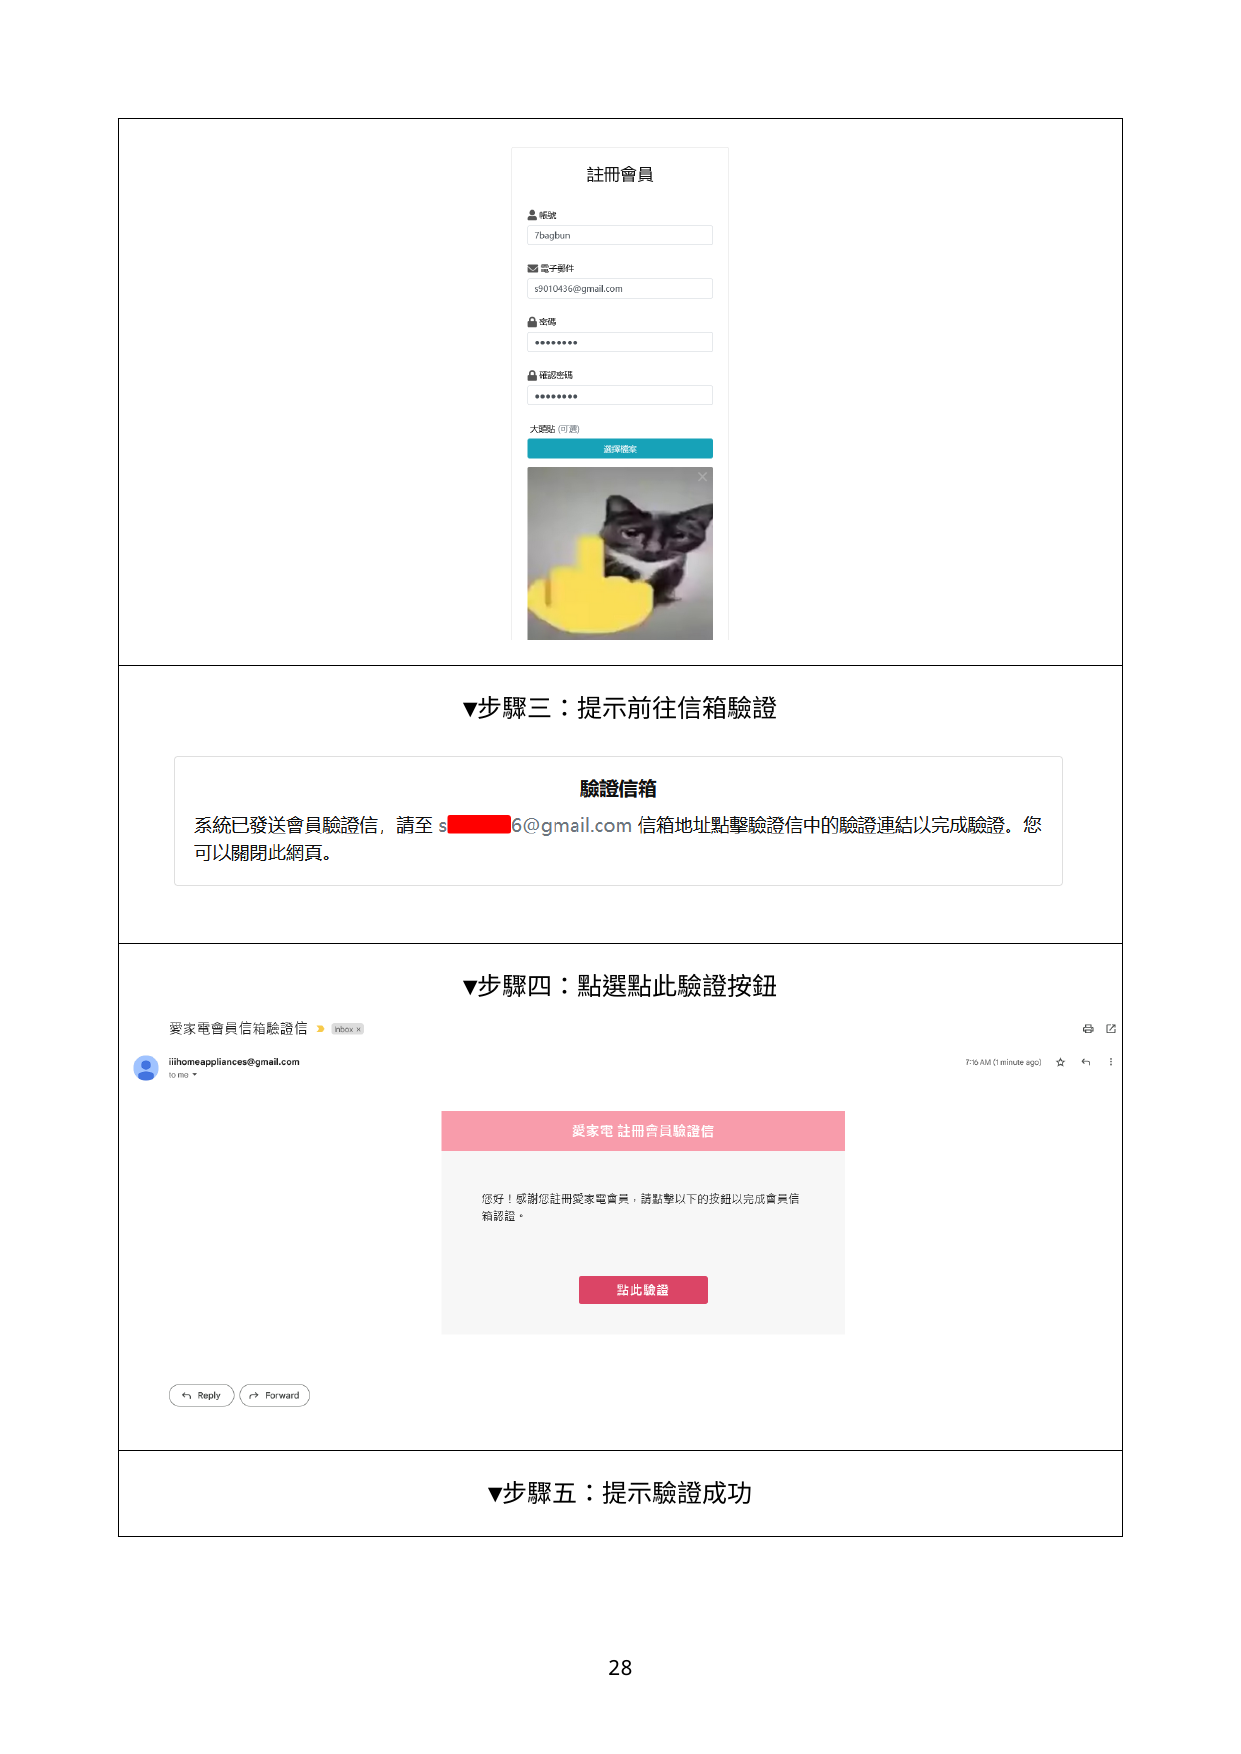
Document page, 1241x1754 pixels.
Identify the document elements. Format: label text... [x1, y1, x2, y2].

picture [123, 730, 1117, 917]
picture [123, 1008, 1117, 1424]
table_cell ▼步驟四：點選點此驗證按鈕 [119, 944, 1122, 1450]
picture [123, 141, 1117, 640]
table_cell [119, 119, 1122, 665]
table_cell ▼步驟五：提示驗證成功 [119, 1451, 1122, 1536]
table_cell ▼步驟三：提示前往信箱驗證 [119, 666, 1122, 943]
